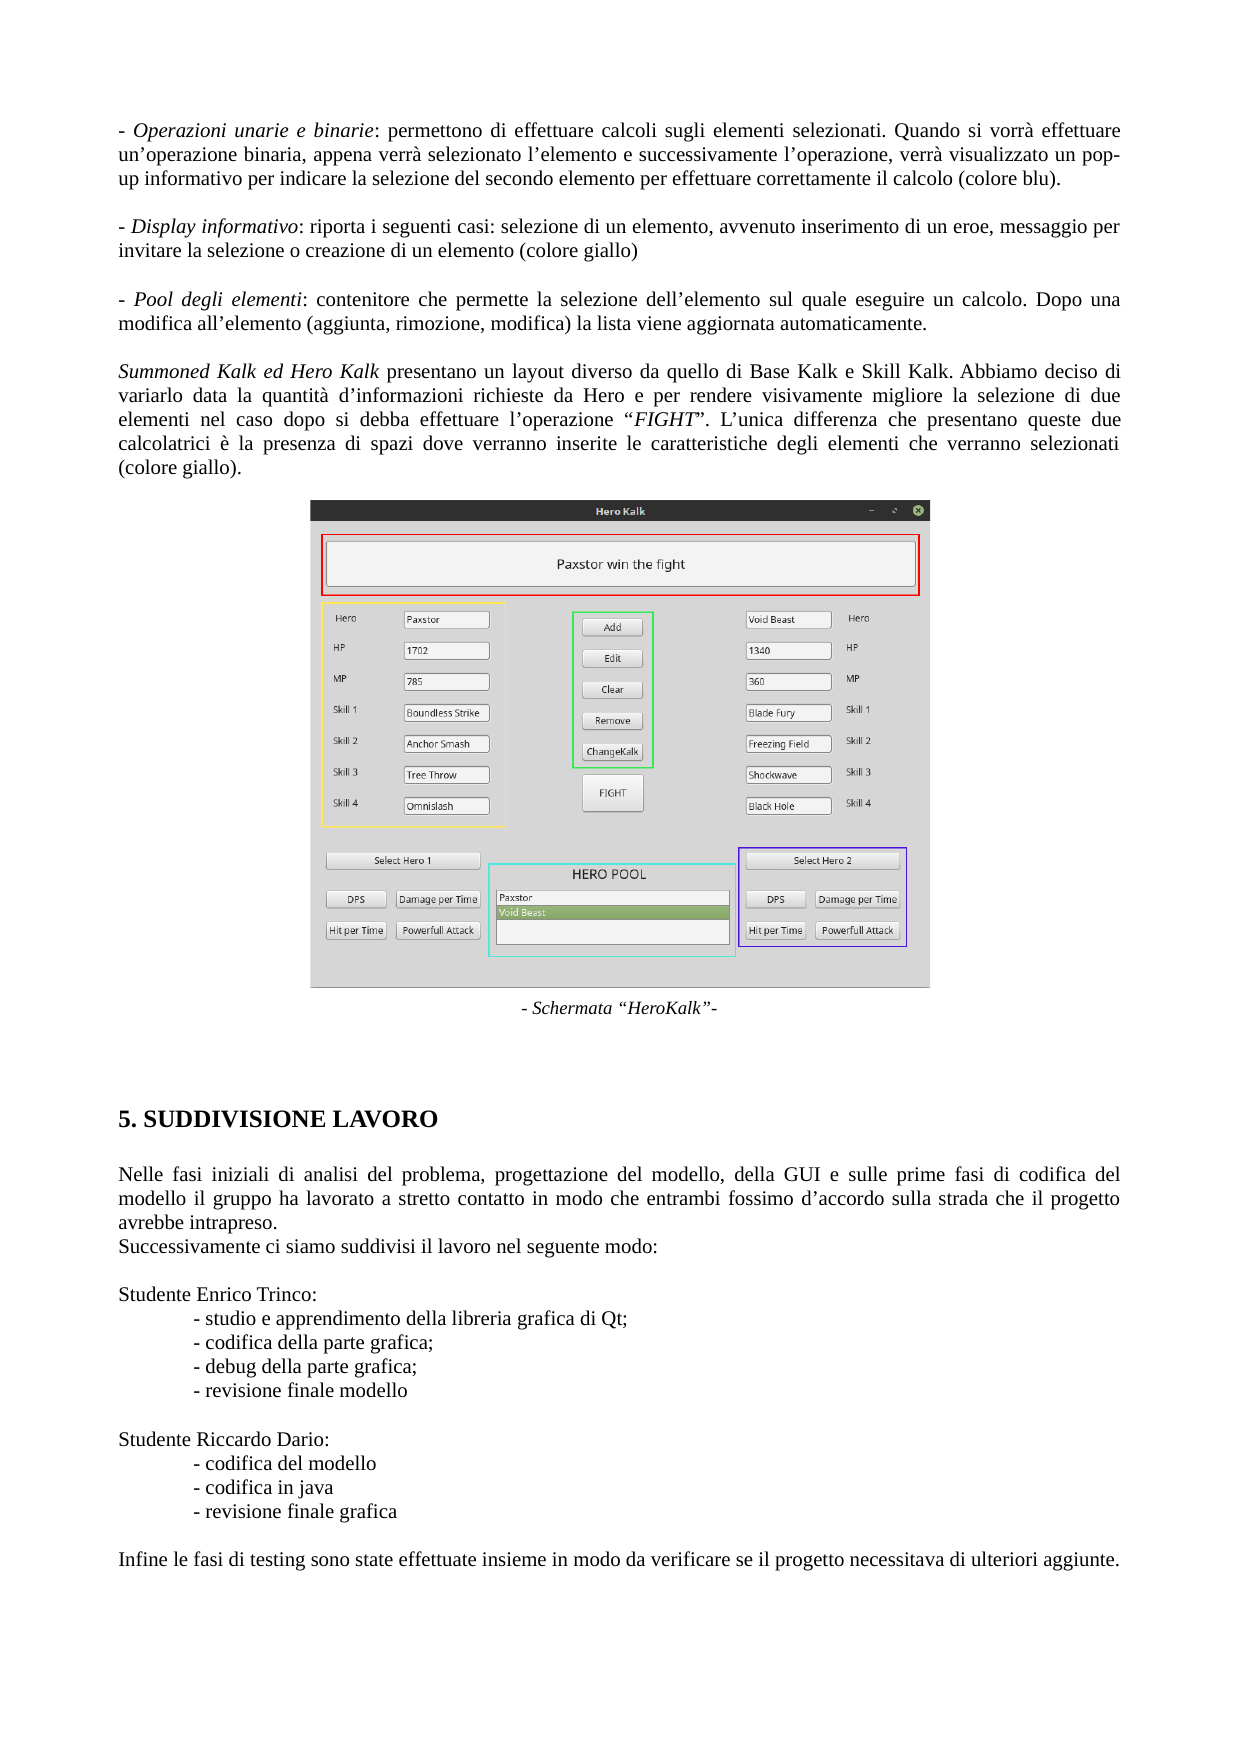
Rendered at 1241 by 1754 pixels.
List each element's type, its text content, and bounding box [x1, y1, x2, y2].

text Studente Riccardo Dario: [118, 1427, 1122, 1451]
text - revisione finale grafica [118, 1499, 1122, 1523]
text - studio e apprendimento della libreria grafica di Qt; [118, 1306, 1122, 1330]
text - Operazioni unarie e binarie: permettono di effettuare calcoli sugli elementi selezionati. Quando si vorrà effettuare un’operazione binaria, appena verrà selezionato l’elemento e successivamente l’operazione, verrà visualizzato un pop-up informativo per indicare la selezione del secondo elemento per effettuare correttamente il calcolo (colore blu). [118, 118, 1122, 190]
text 5. SUDDIVISIONE LAVORO [118, 1104, 1122, 1133]
text - codifica della parte grafica; [118, 1330, 1122, 1354]
text - revisione finale modello [118, 1378, 1122, 1402]
text - Display informativo: riporta i seguenti casi: selezione di un elemento, avvenuto inserimento di un eroe, messaggio per invitare la selezione o creazione di un elemento (colore giallo) [118, 214, 1122, 262]
text Successivamente ci siamo suddivisi il lavoro nel seguente modo: [118, 1234, 1122, 1258]
text Infine le fasi di testing sono state effettuate insieme in modo da verificare se il progetto necessitava di ulteriori aggiunte. [118, 1547, 1122, 1571]
text Studente Enrico Trinco: [118, 1282, 1122, 1306]
text - codifica del modello [118, 1451, 1122, 1475]
text - debug della parte grafica; [118, 1354, 1122, 1378]
picture [310, 500, 930, 988]
text - codifica in java [118, 1475, 1122, 1499]
text Summoned Kalk ed Hero Kalk presentano un layout diverso da quello di Base Kalk e Skill Kalk. Abbiamo deciso di variarlo data la quantità d’informazioni richieste da Hero e per rendere visivamente migliore la selezione di due elementi nel caso dopo si debba effettuare l’operazione “FIGHT”. L’unica differenza che presentano queste due calcolatrici è la presenza di spazi dove verranno inserite le caratteristiche degli elementi che verranno selezionati (colore giallo). [118, 359, 1122, 479]
text - Pool degli elementi: contenitore che permette la selezione dell’elemento sul quale eseguire un calcolo. Dopo una modifica all’elemento (aggiunta, rimozione, modifica) la lista viene aggiornata automaticamente. [118, 287, 1122, 335]
text - Schermata “HeroKalk”- [118, 997, 1122, 1018]
text Nelle fasi iniziali di analisi del problema, progettazione del modello, della GUI e sulle prime fasi di codifica del modello il gruppo ha lavorato a stretto contatto in modo che entrambi fossimo d’accordo sulla strada che il progetto avrebbe intrapreso. [118, 1162, 1122, 1234]
